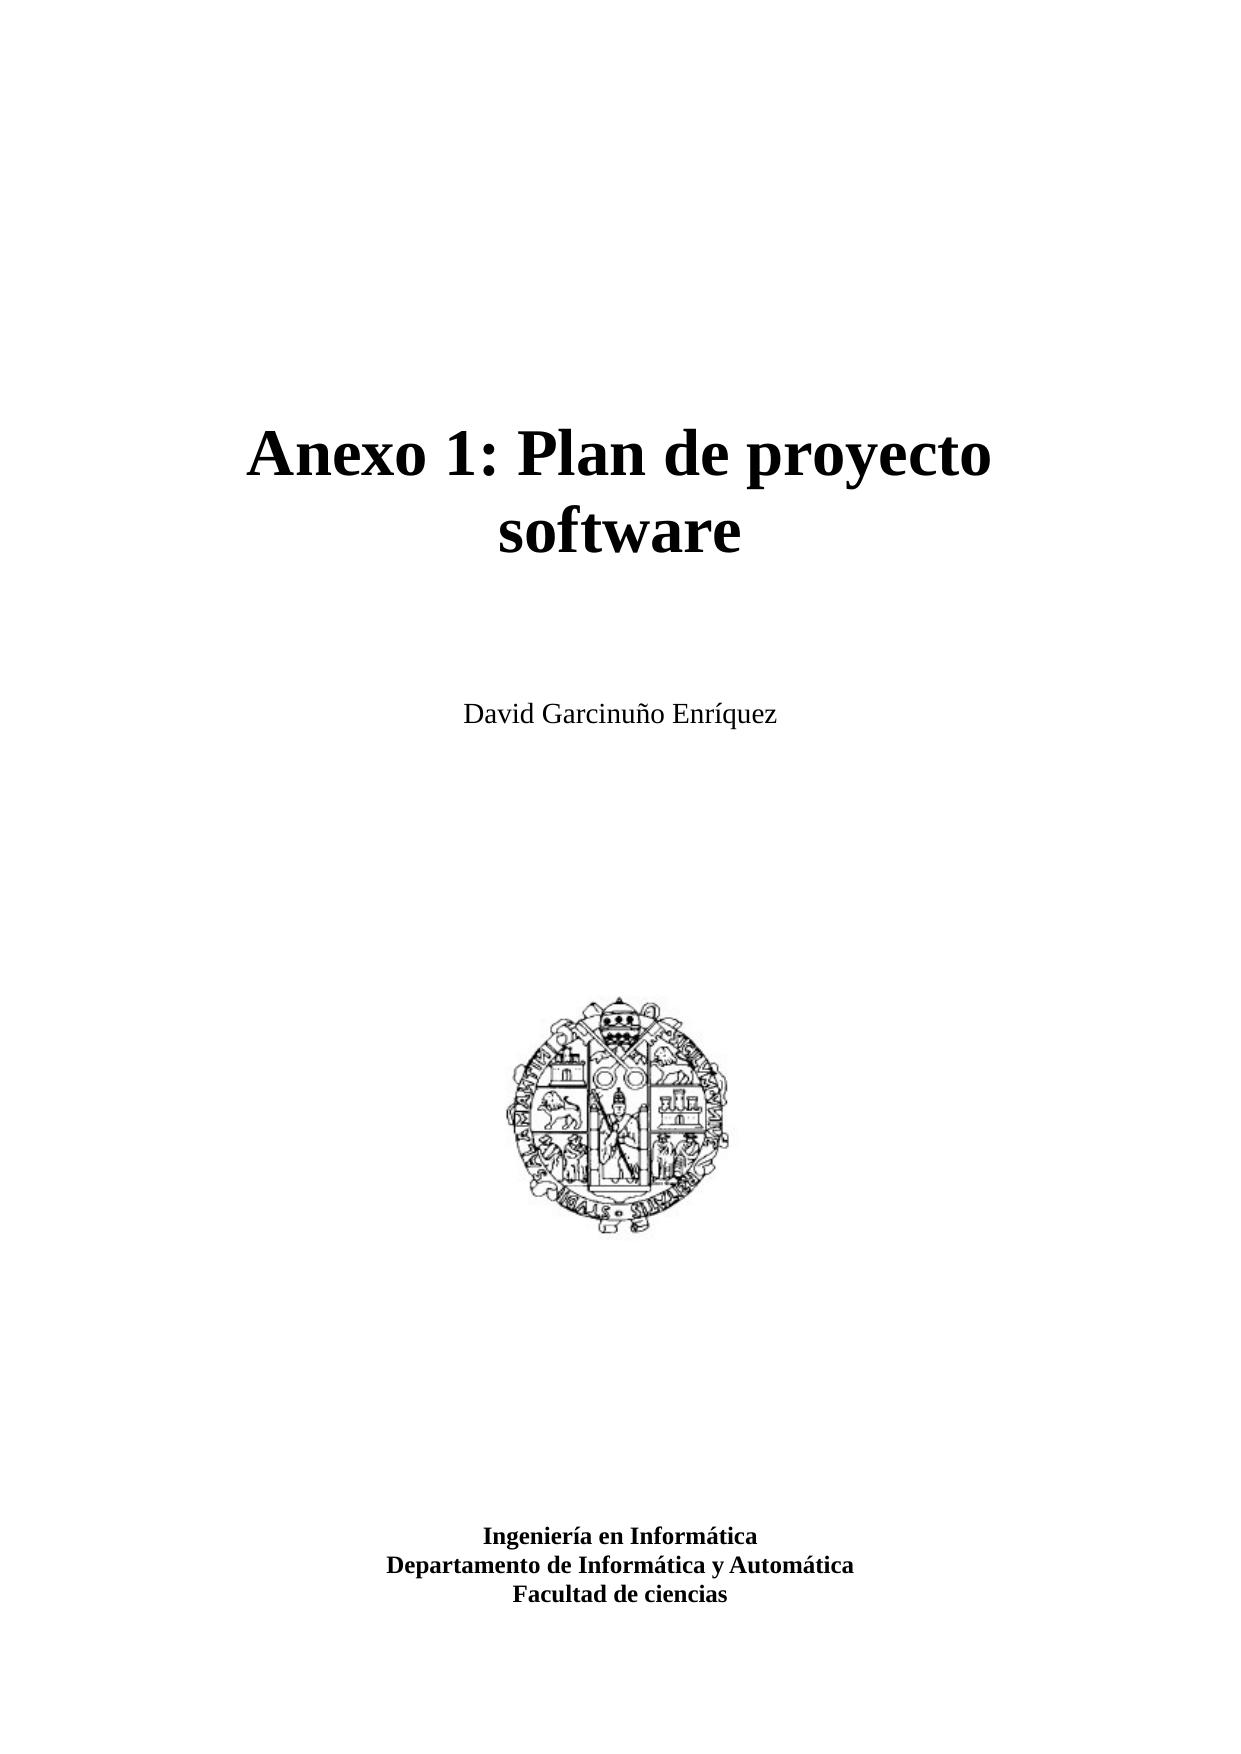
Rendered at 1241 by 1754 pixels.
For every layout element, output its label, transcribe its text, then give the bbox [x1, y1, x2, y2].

text David Garcinuño Enríquez [118, 697, 1122, 730]
text Anexo 1: Plan de proyecto software [118, 413, 1122, 567]
text Facultad de ciencias [118, 1579, 1122, 1607]
text Ingeniería en Informática [118, 1521, 1122, 1550]
text Departamento de Informática y Automática [118, 1550, 1122, 1579]
picture [482, 984, 758, 1251]
